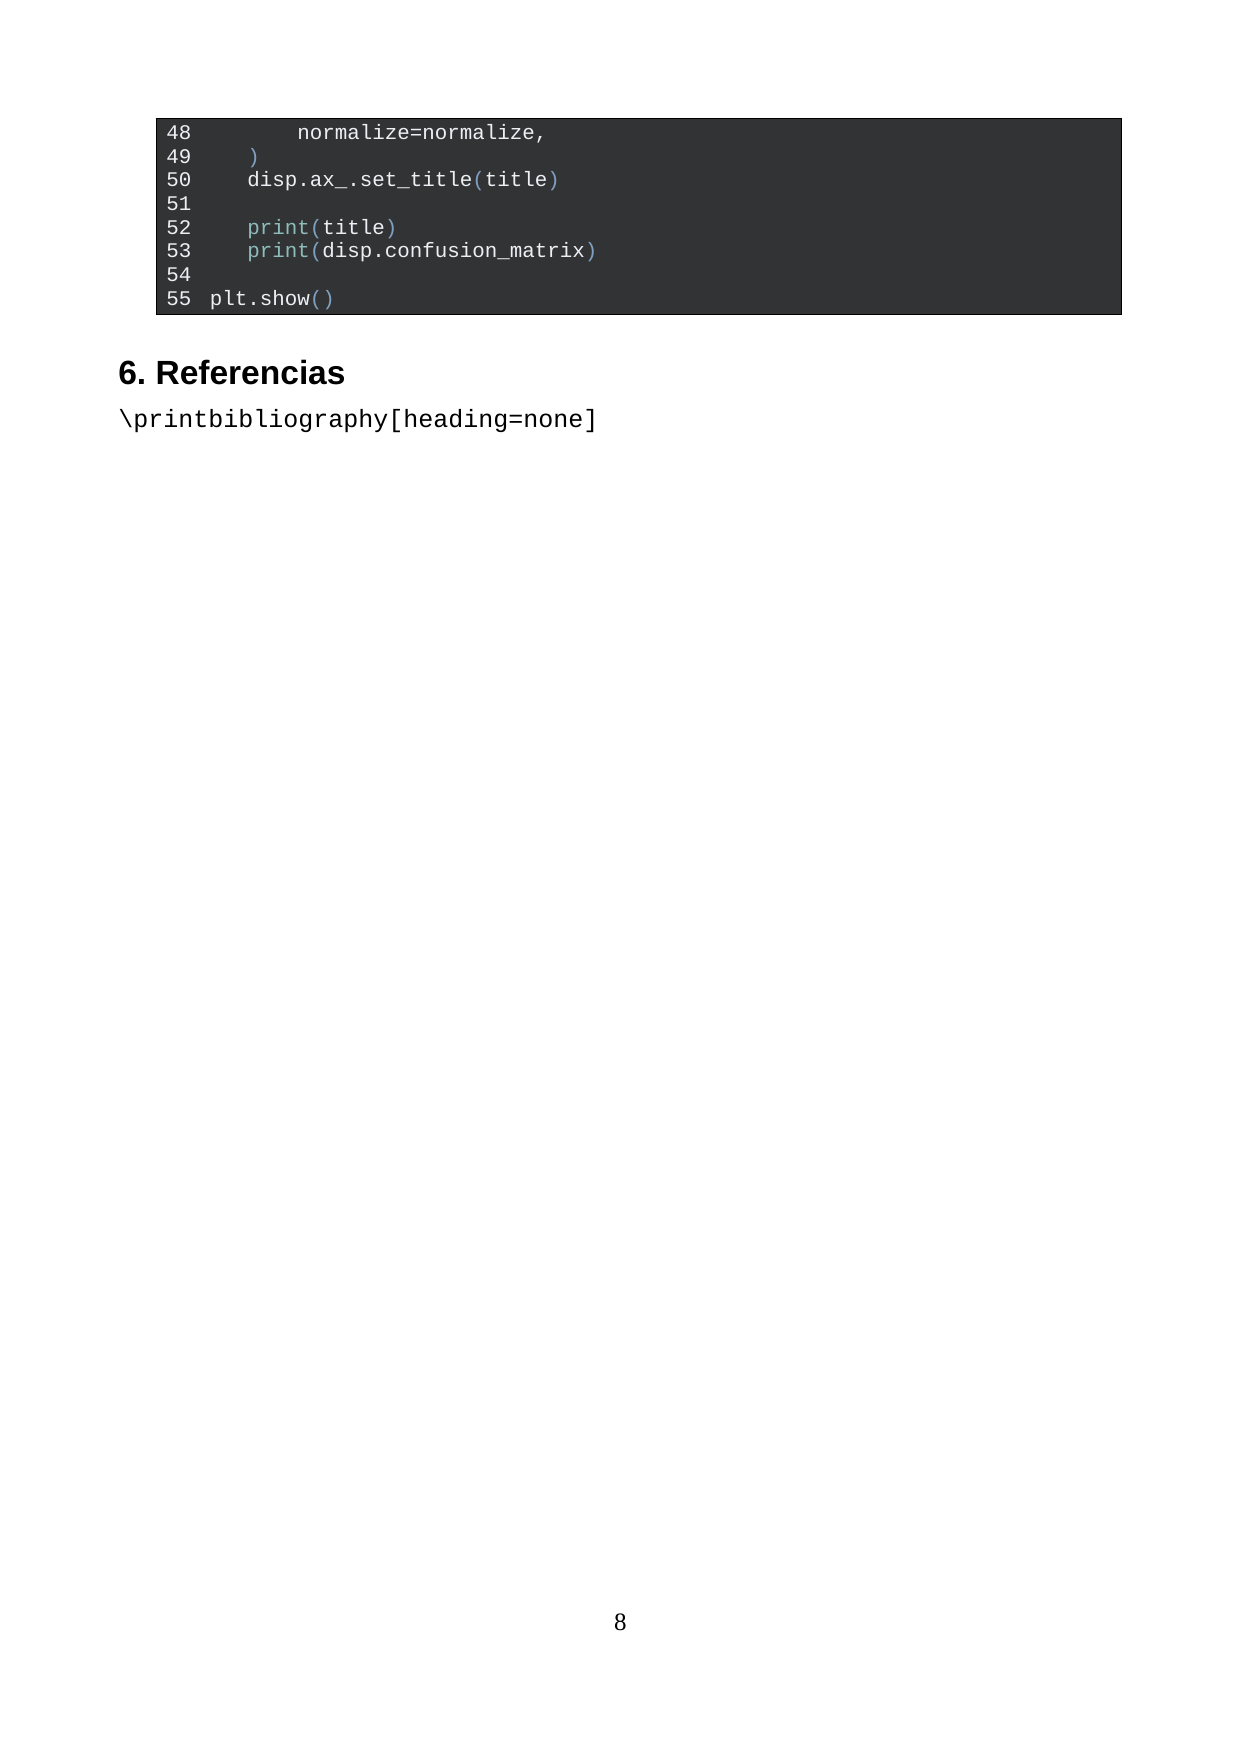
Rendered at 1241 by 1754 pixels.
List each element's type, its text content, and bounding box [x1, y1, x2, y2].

subtitle Referencias [118, 353, 1122, 391]
list disp.ax_.set_title(title) [157, 165, 1121, 189]
list plt.show() [157, 284, 1121, 314]
list normalize=normalize, [157, 119, 1121, 142]
list print(title) [157, 213, 1121, 236]
list print(disp.confusion_matrix) [157, 236, 1121, 260]
text \printbibliography[heading=none] [118, 404, 1122, 434]
list ) [157, 142, 1121, 165]
